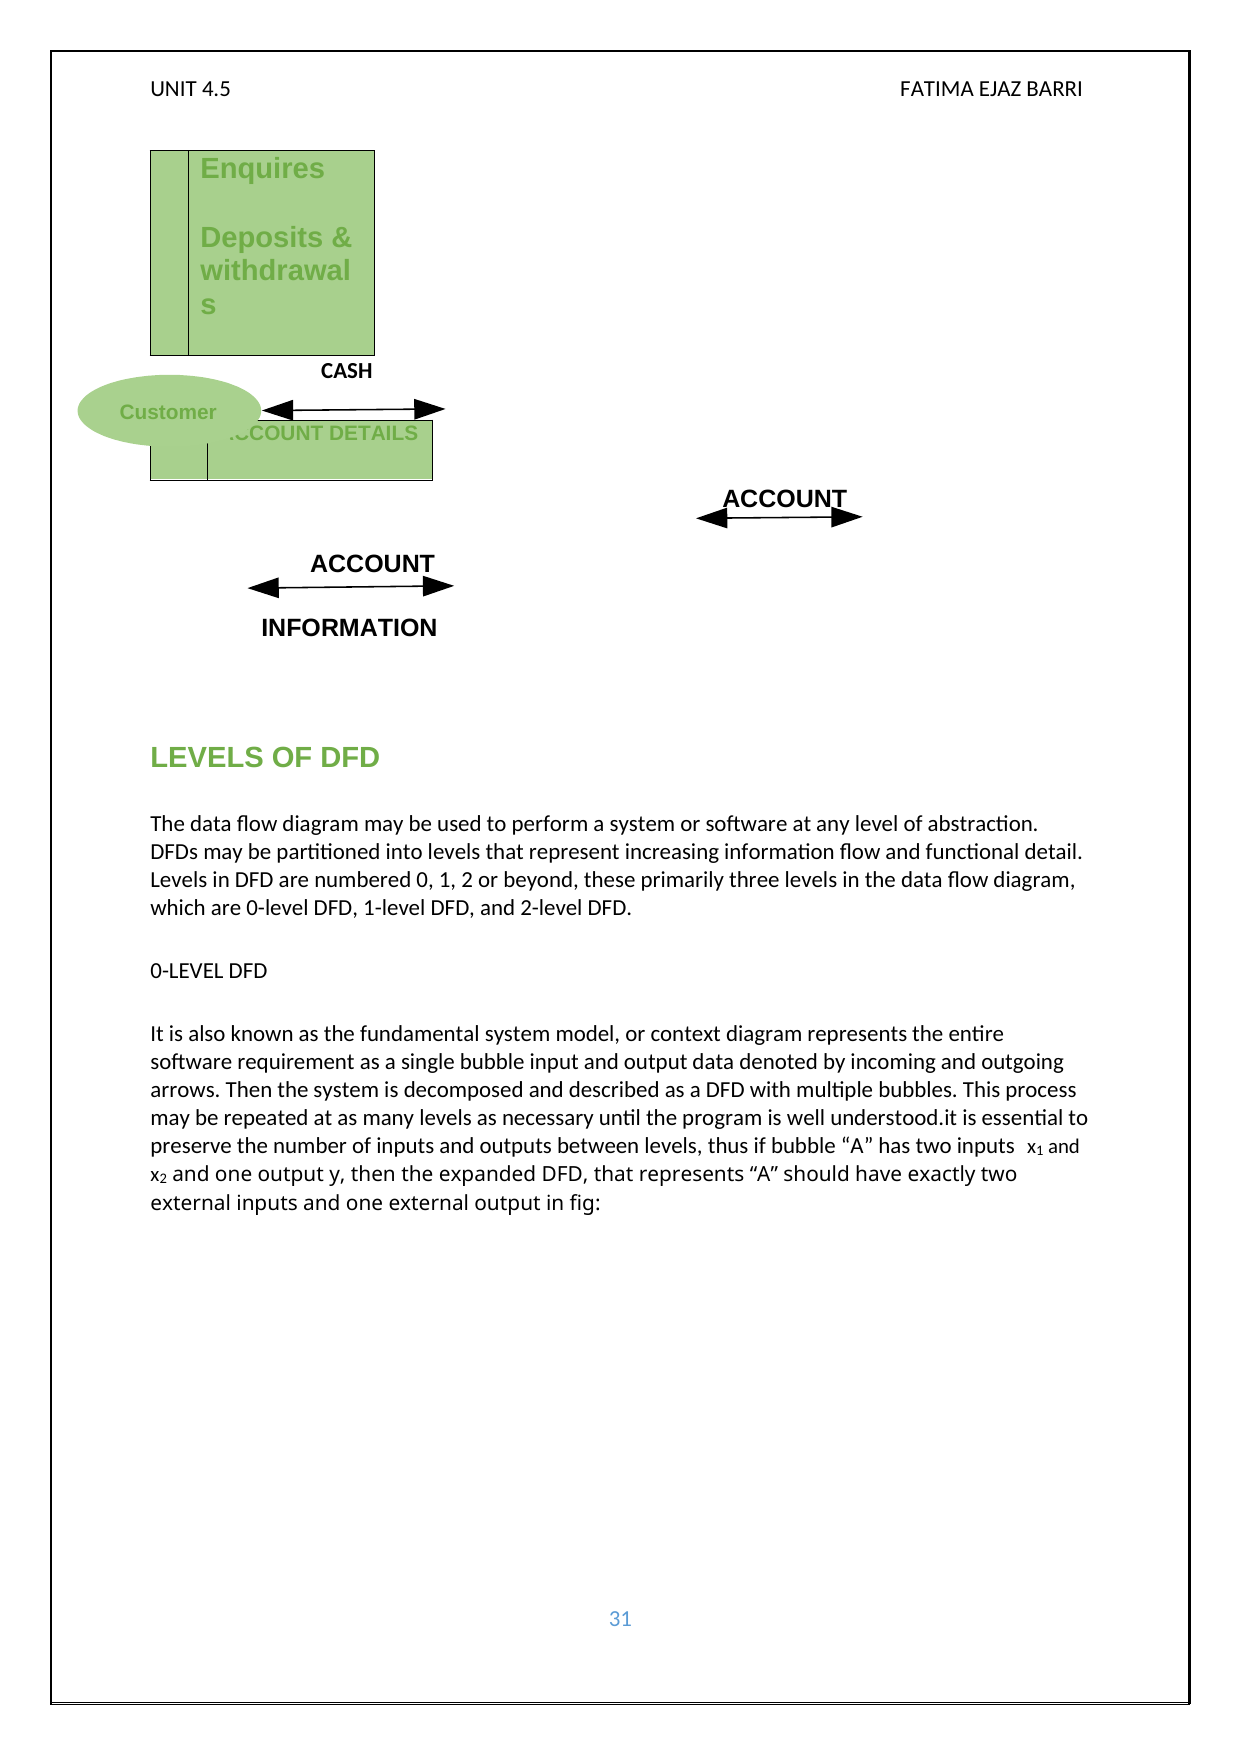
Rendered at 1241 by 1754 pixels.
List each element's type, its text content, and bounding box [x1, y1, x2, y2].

text INFORMATION [150, 613, 1090, 642]
text ACCOUNT [150, 549, 1090, 578]
table_header ACCOUNT DETAILS [208, 421, 432, 479]
table_header [151, 151, 188, 355]
text 0-LEVEL DFD [150, 956, 1090, 984]
text The data flow diagram may be used to perform a system or software at any level of abstraction. DFDs may be partitioned into levels that represent increasing information flow and functional detail. Levels in DFD are numbered 0, 1, 2 or beyond, these primarily three levels in the data flow diagram, which are 0-level DFD, 1-level DFD, and 2-level DFD. [150, 809, 1090, 921]
table_header D2 [151, 444, 207, 479]
table_header Enquires Deposits & withdrawals [189, 151, 374, 355]
text CASH [150, 356, 1090, 384]
text It is also known as the fundamental system model, or context diagram represents the entire software requirement as a single bubble input and output data denoted by incoming and outgoing arrows. Then the system is decomposed and described as a DFD with multiple bubbles. This process may be repeated at as many levels as necessary until the program is well understood.it is essential to preserve the number of inputs and outputs between levels, thus if bubble “A” has two inputs x1 and x2 and one output y, then the expanded DFD, that represents “A” should have exactly two external inputs and one external output in fig: [150, 1019, 1090, 1216]
text LEVELS OF DFD [150, 740, 1090, 774]
text ACCOUNT [150, 481, 1090, 514]
